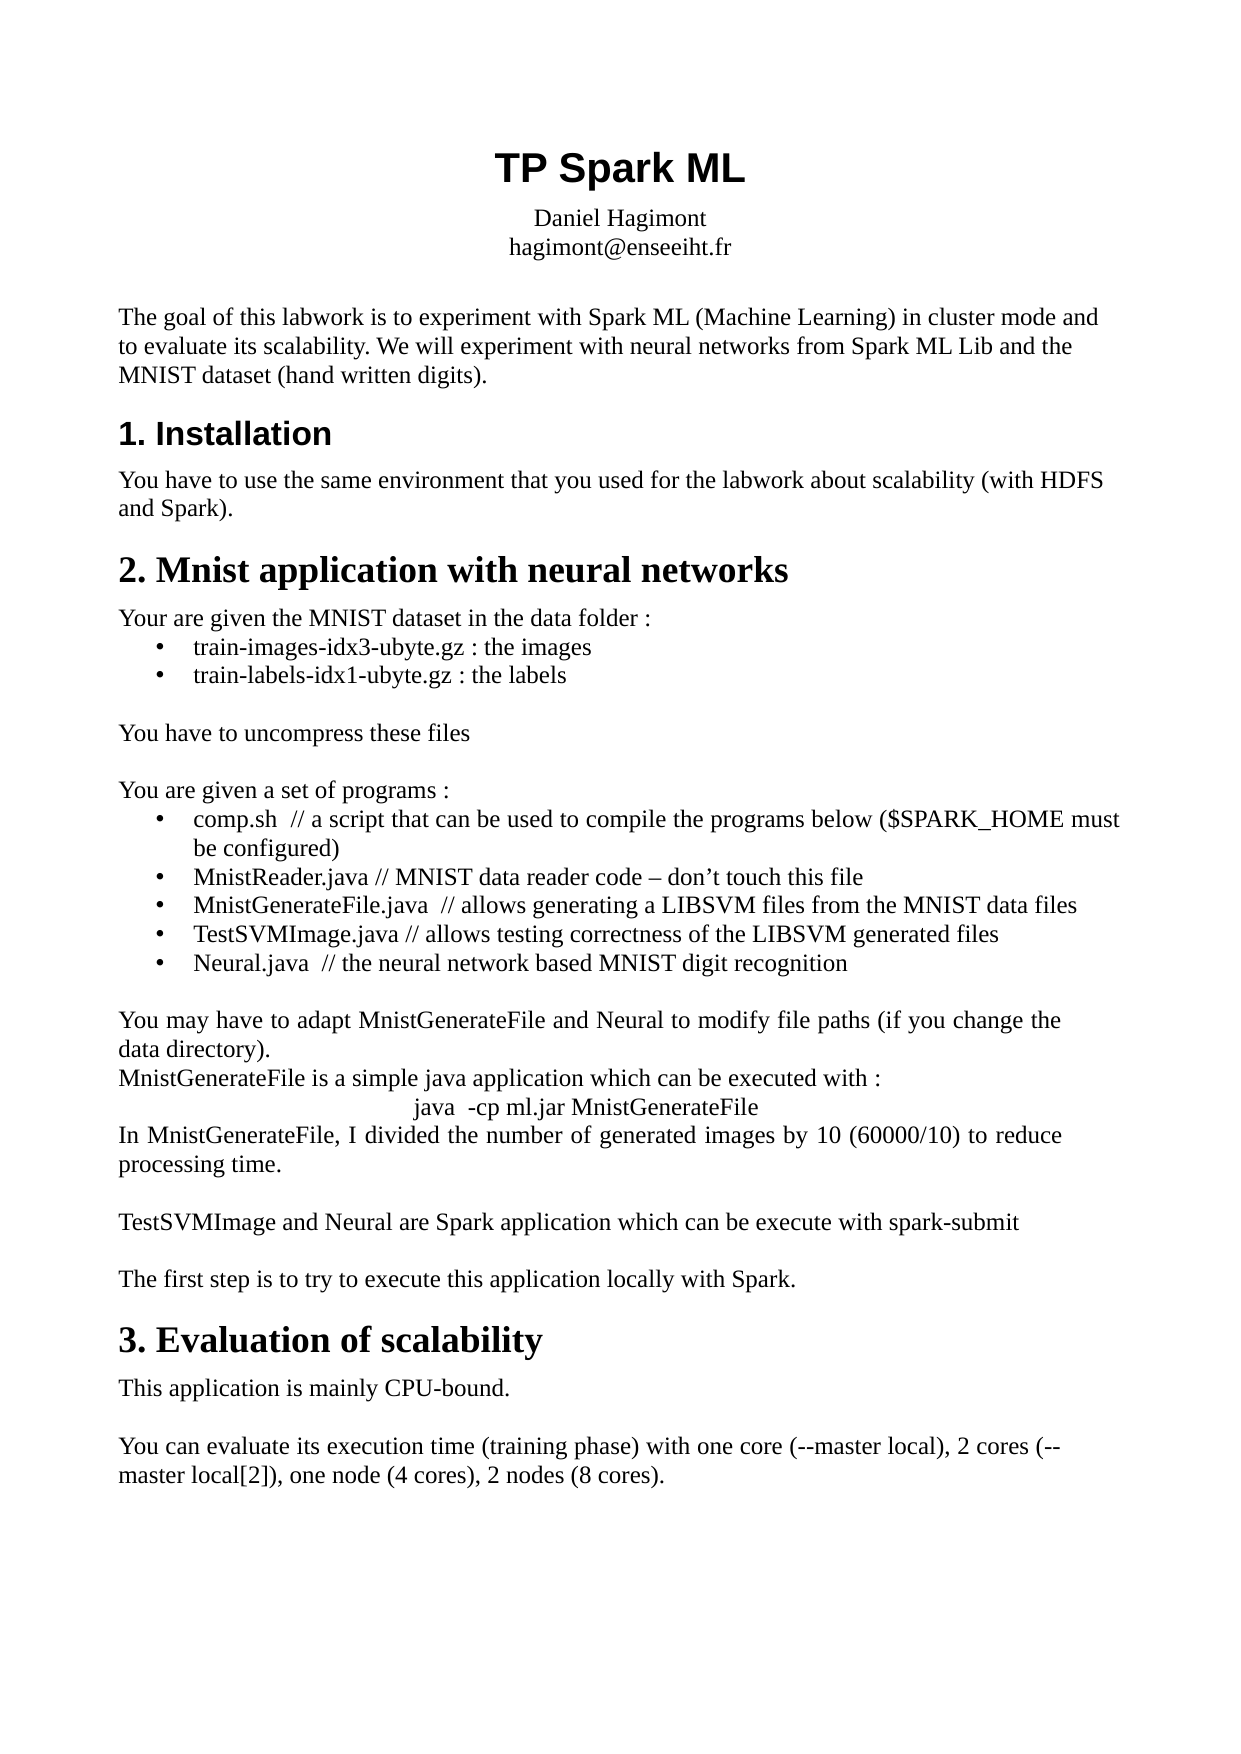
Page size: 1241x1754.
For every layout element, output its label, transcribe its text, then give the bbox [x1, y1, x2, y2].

text This application is mainly CPU-bound. [118, 1373, 1063, 1402]
list MnistReader.java // MNIST data reader code – don’t touch this file [156, 862, 1122, 890]
text hagimont@enseeiht.fr [118, 232, 1122, 261]
text Daniel Hagimont [118, 203, 1122, 232]
list train-labels-idx1-ubyte.gz : the labels [156, 660, 1122, 689]
list train-images-idx3-ubyte.gz : the images [156, 632, 1122, 660]
text The goal of this labwork is to experiment with Spark ML (Machine Learning) in cluster mode and to evaluate its scalability. We will experiment with neural networks from Spark ML Lib and the MNIST dataset (hand written digits). [118, 302, 1122, 388]
text TestSVMImage and Neural are Spark application which can be execute with spark-submit [118, 1207, 1063, 1235]
text java -cp ml.jar MnistGenerateFile [118, 1092, 1063, 1120]
subtitle 3. Evaluation of scalability [118, 1318, 1122, 1361]
text You may have to adapt MnistGenerateFile and Neural to modify file paths (if you change the data directory). [118, 1005, 1063, 1063]
subtitle TP Spark ML [118, 143, 1122, 191]
text MnistGenerateFile is a simple java application which can be executed with : [118, 1063, 1063, 1092]
text Your are given the MNIST dataset in the data folder : [118, 603, 1063, 632]
list MnistGenerateFile.java // allows generating a LIBSVM files from the MNIST data files [156, 890, 1122, 919]
text You are given a set of programs : [118, 775, 1063, 804]
text The first step is to try to execute this application locally with Spark. [118, 1264, 1063, 1293]
text You have to use the same environment that you used for the labwork about scalability (with HDFS and Spark). [118, 465, 1122, 522]
subtitle 2. Mnist application with neural networks [118, 547, 1122, 590]
list Neural.java // the neural network based MNIST digit recognition [156, 948, 1122, 977]
text In MnistGenerateFile, I divided the number of generated images by 10 (60000/10) to reduce processing time. [118, 1120, 1063, 1178]
text You have to uncompress these files [118, 718, 1063, 747]
text You can evaluate its execution time (training phase) with one core (--master local), 2 cores (--master local[2]), one node (4 cores), 2 nodes (8 cores). [118, 1431, 1063, 1488]
list TestSVMImage.java // allows testing correctness of the LIBSVM generated files [156, 919, 1122, 948]
subtitle 1. Installation [118, 413, 1122, 452]
list comp.sh // a script that can be used to compile the programs below ($SPARK_HOME must be configured) [156, 804, 1122, 862]
